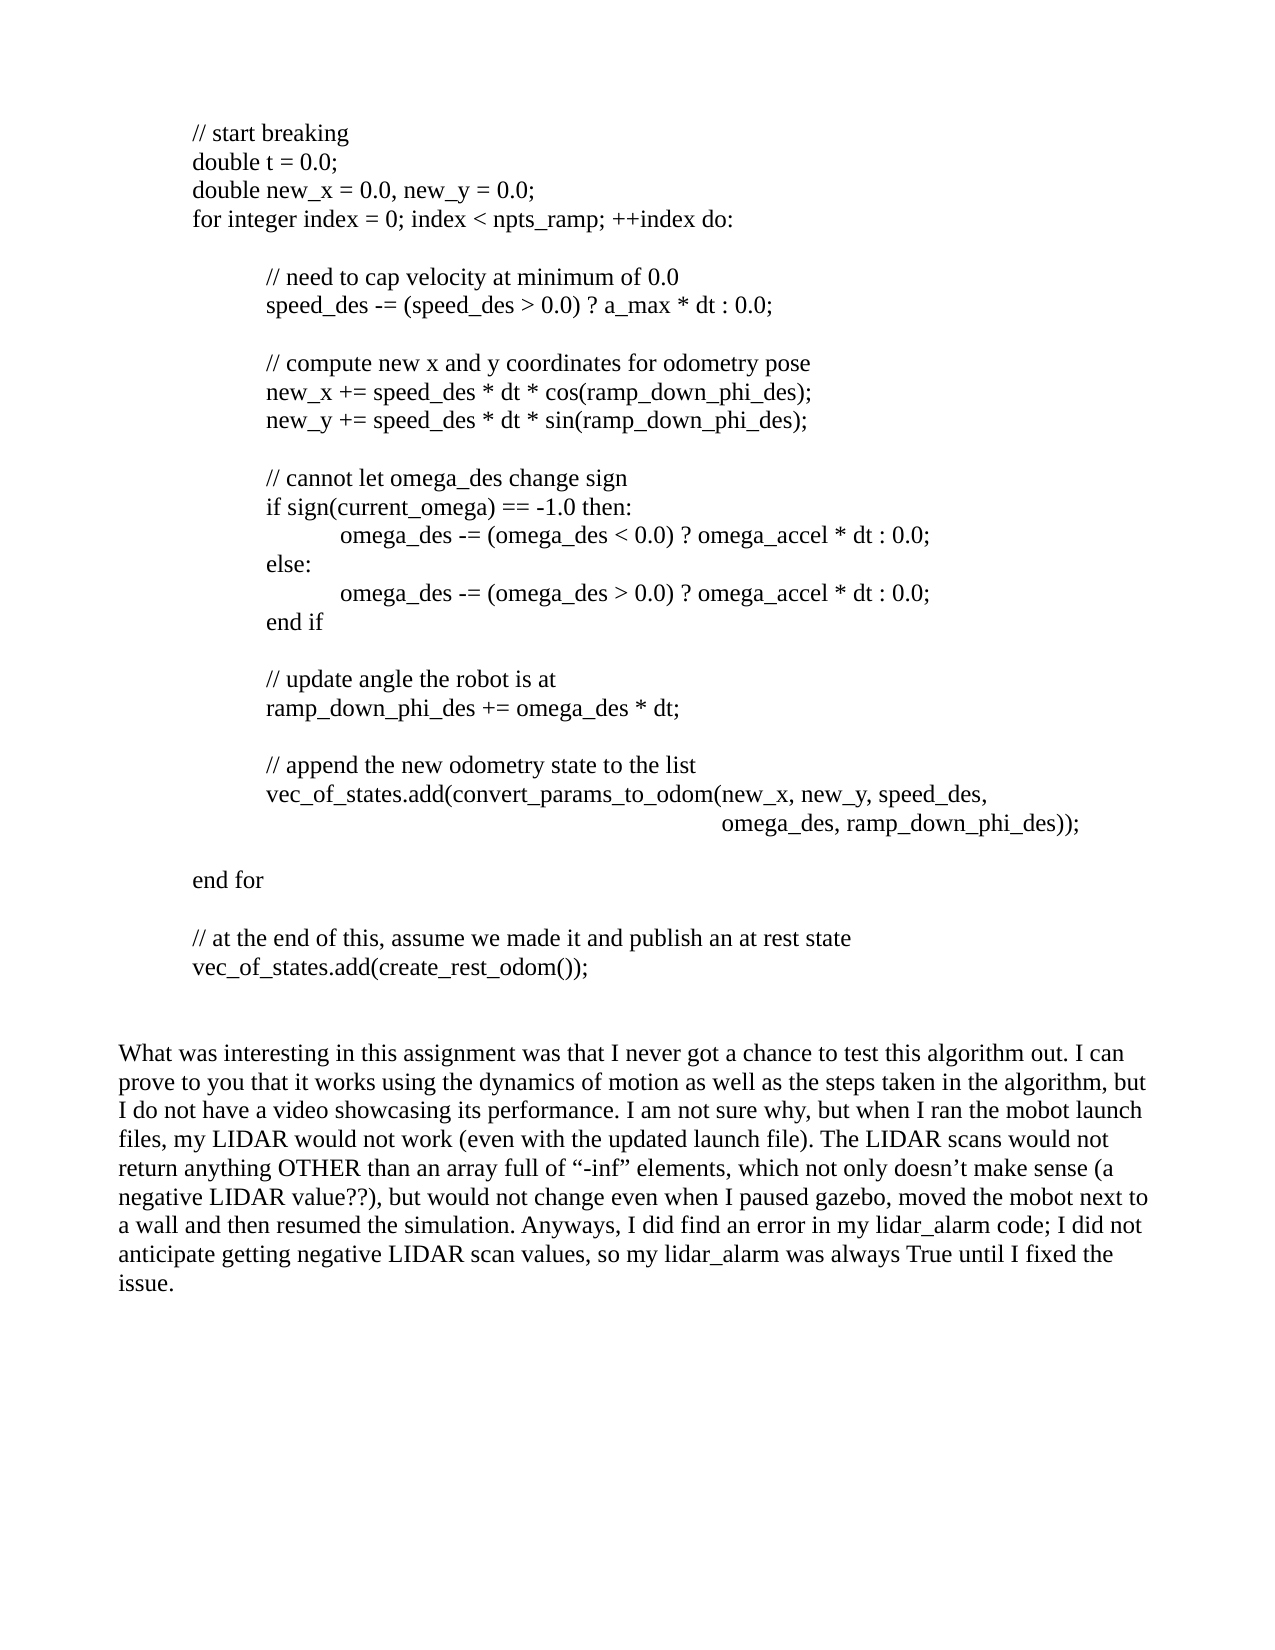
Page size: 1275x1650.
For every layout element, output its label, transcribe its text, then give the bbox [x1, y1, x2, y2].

text // compute new x and y coordinates for odometry pose [118, 348, 1157, 377]
text // start breaking [118, 118, 1157, 147]
text // need to cap velocity at minimum of 0.0 [118, 262, 1157, 291]
text new_y += speed_des * dt * sin(ramp_down_phi_des); [118, 406, 1157, 434]
text for integer index = 0; index < npts_ramp; ++index do: [118, 204, 1157, 233]
text if sign(current_omega) == -1.0 then: [118, 492, 1157, 521]
text double new_x = 0.0, new_y = 0.0; [118, 176, 1157, 204]
text new_x += speed_des * dt * cos(ramp_down_phi_des); [118, 377, 1157, 406]
text // append the new odometry state to the list [118, 751, 1157, 779]
text What was interesting in this assignment was that I never got a chance to test this algorithm out. I can prove to you that it works using the dynamics of motion as well as the steps taken in the algorithm, but I do not have a video showcasing its performance. I am not sure why, but when I ran the mobot launch files, my LIDAR would not work (even with the updated launch file). The LIDAR scans would not return anything OTHER than an array full of “-inf” elements, which not only doesn’t make sense (a negative LIDAR value??), but would not change even when I paused gazebo, moved the mobot next to a wall and then resumed the simulation. Anyways, I did find an error in my lidar_alarm code; I did not anticipate getting negative LIDAR scan values, so my lidar_alarm was always True until I fixed the issue. [118, 1038, 1157, 1297]
text speed_des -= (speed_des > 0.0) ? a_max * dt : 0.0; [118, 291, 1157, 319]
text else: [118, 549, 1157, 578]
text end if [118, 607, 1157, 636]
text ramp_down_phi_des += omega_des * dt; [118, 693, 1157, 722]
text vec_of_states.add(create_rest_odom()); [118, 952, 1157, 981]
text vec_of_states.add(convert_params_to_odom(new_x, new_y, speed_des, [118, 779, 1157, 808]
text // cannot let omega_des change sign [118, 463, 1157, 492]
text omega_des -= (omega_des < 0.0) ? omega_accel * dt : 0.0; [118, 521, 1157, 549]
text omega_des, ramp_down_phi_des)); [118, 808, 1157, 837]
text double t = 0.0; [118, 147, 1157, 176]
text end for [118, 866, 1157, 894]
text omega_des -= (omega_des > 0.0) ? omega_accel * dt : 0.0; [118, 578, 1157, 607]
text // at the end of this, assume we made it and publish an at rest state [118, 923, 1157, 952]
text // update angle the robot is at [118, 664, 1157, 693]
